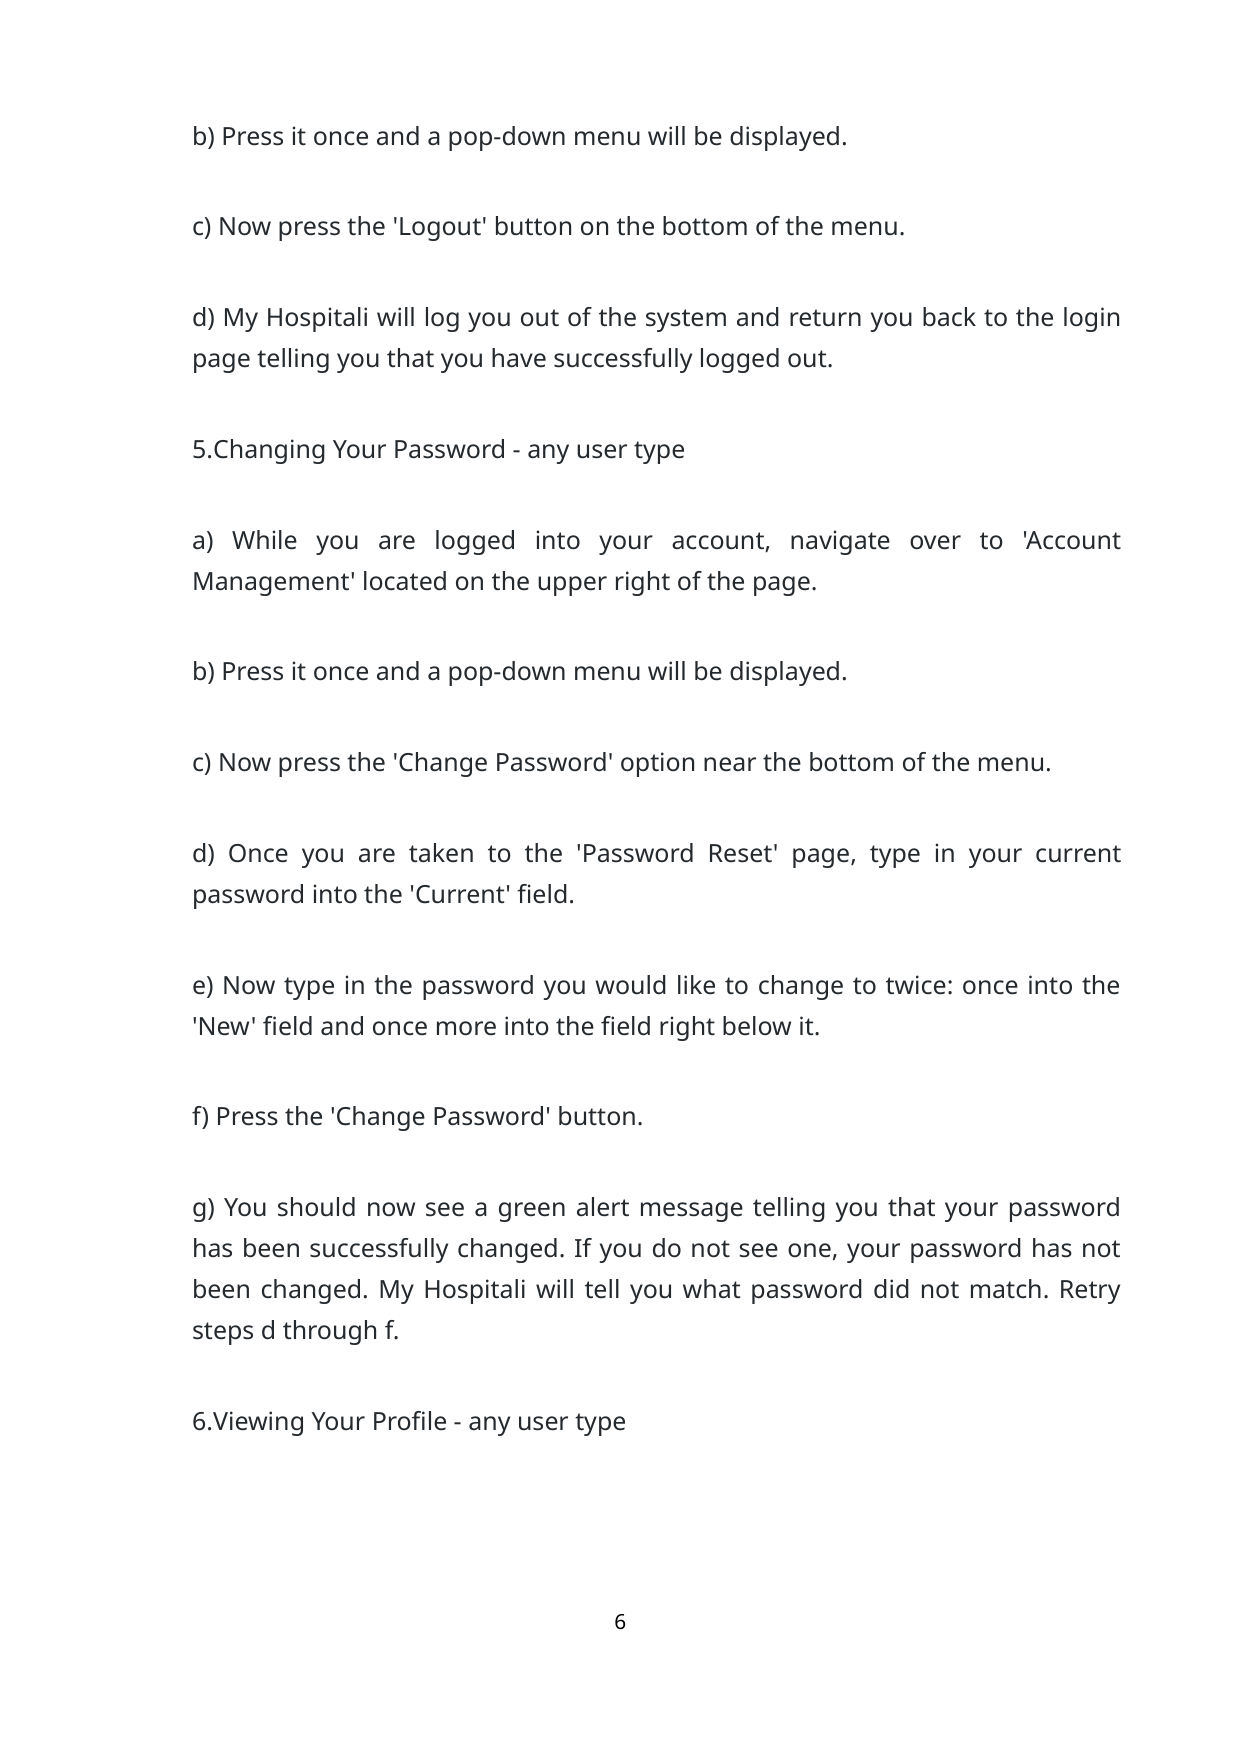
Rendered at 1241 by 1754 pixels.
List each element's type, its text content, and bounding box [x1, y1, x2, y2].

list d) Once you are taken to the 'Password Reset' page, type in your current password into the 'Current' field. [118, 836, 1122, 911]
list g) You should now see a green alert message telling you that your password has been successfully changed. If you do not see one, your password has not been changed. My Hospitali will tell you what password did not match. Retry steps d through f. [118, 1190, 1122, 1346]
list b) Press it once and a pop-down menu will be displayed. [118, 654, 1122, 688]
list c) Now press the 'Logout' button on the bottom of the menu. [118, 209, 1122, 243]
list b) Press it once and a pop-down menu will be displayed. [118, 118, 1122, 152]
list e) Now type in the password you would like to change to twice: once into the 'New' field and once more into the field right below it. [118, 967, 1122, 1042]
list a) While you are logged into your account, navigate over to 'Account Management' located on the upper right of the page. [118, 522, 1122, 597]
list d) My Hospitali will log you out of the system and return you back to the login page telling you that you have successfully logged out. [118, 300, 1122, 375]
list c) Now press the 'Change Password' option near the bottom of the menu. [118, 745, 1122, 779]
list Viewing Your Profile - any user type [118, 1403, 1122, 1437]
list f) Press the 'Change Password' button. [118, 1099, 1122, 1133]
list Changing Your Password - any user type [118, 431, 1122, 466]
